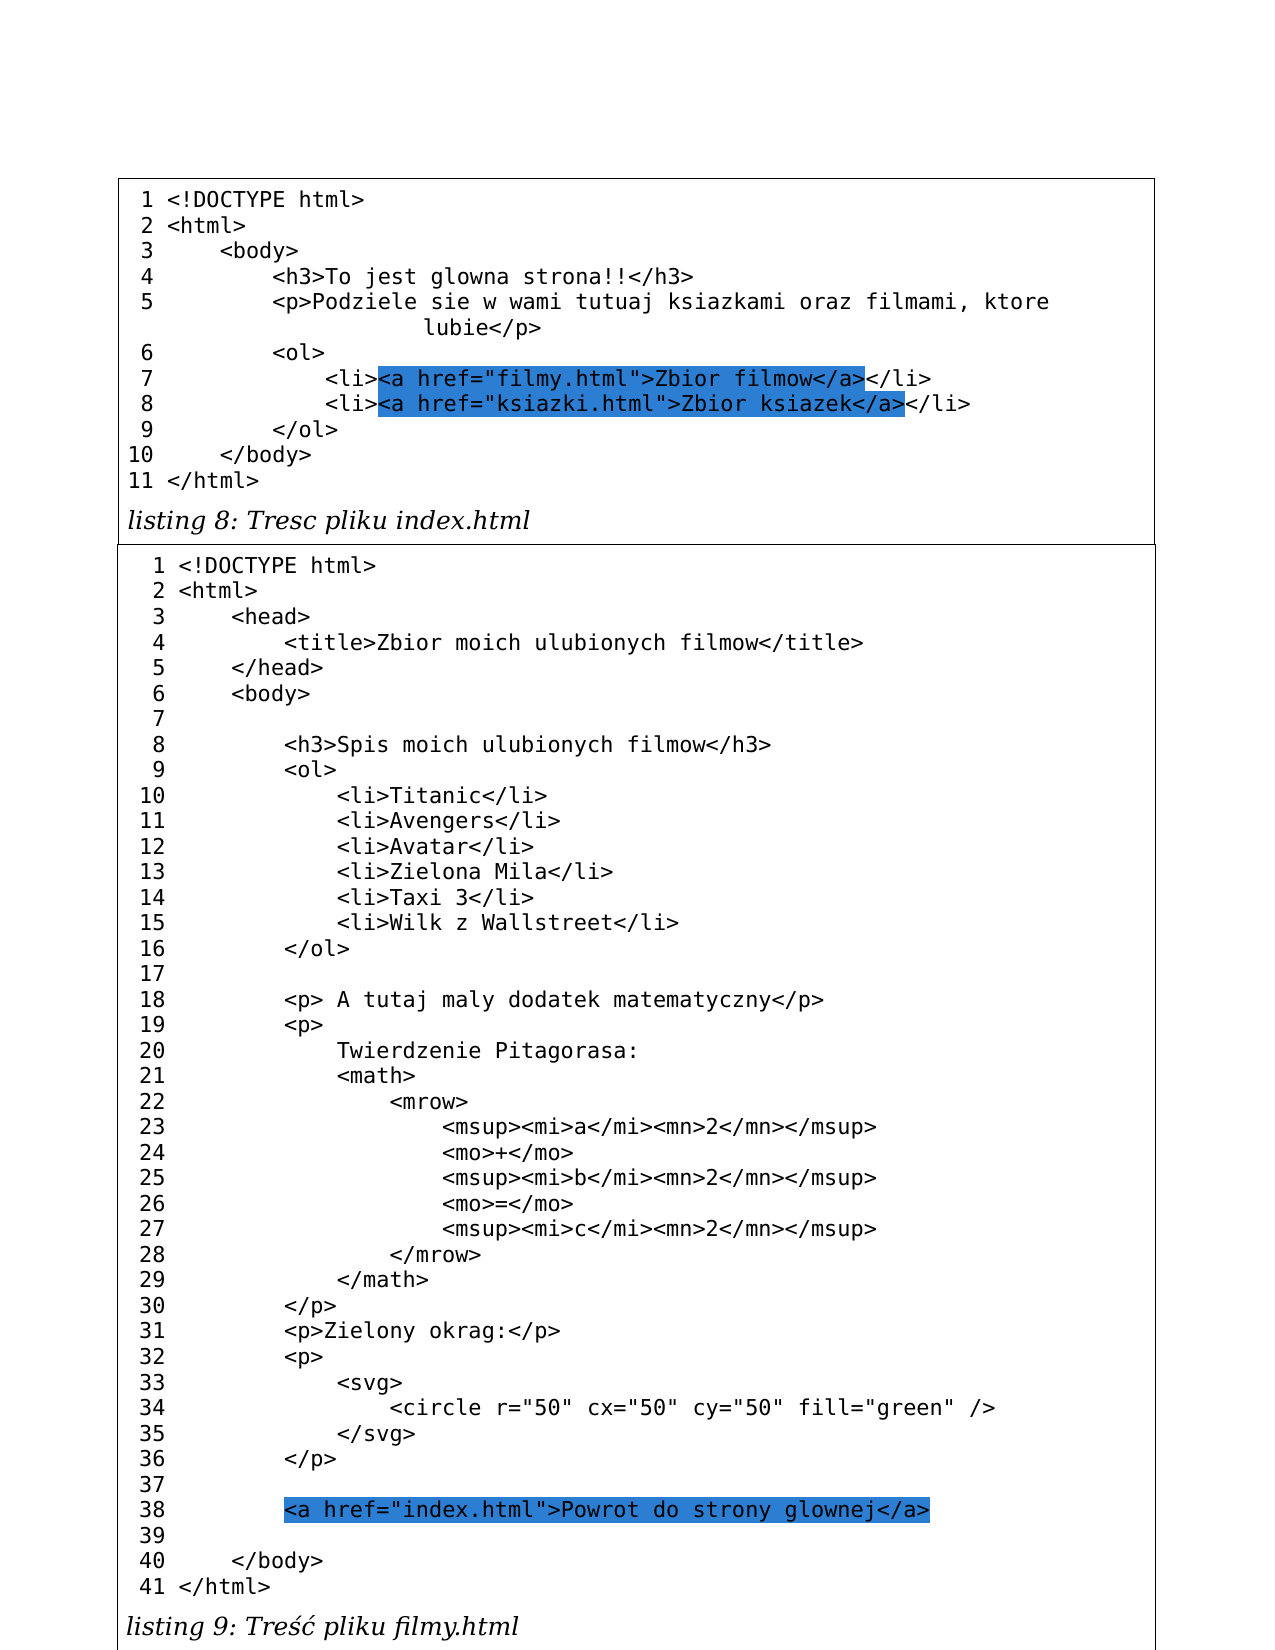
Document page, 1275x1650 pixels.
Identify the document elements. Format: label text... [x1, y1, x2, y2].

text 38 <a href="index.html">Powrot do strony glownej</a> [126, 1497, 1146, 1523]
text 33 <svg> [126, 1370, 1146, 1395]
text 30 </p> [126, 1293, 1146, 1319]
text 14 <li>Taxi 3</li> [126, 885, 1146, 910]
text 28 </mrow> [126, 1242, 1146, 1268]
text 2 <html> [127, 213, 1145, 238]
text 41 </html> [126, 1574, 1146, 1599]
text 1 <!DOCTYPE html> [127, 187, 1145, 213]
text 6 <body> [126, 681, 1146, 706]
text 2 <html> [126, 578, 1146, 604]
text 17 [126, 961, 1146, 987]
text 23 <msup><mi>a</mi><mn>2</mn></msup> [126, 1114, 1146, 1140]
text 3 <body> [127, 238, 1145, 264]
text 40 </body> [126, 1548, 1146, 1574]
text 8 <li><a href="ksiazki.html">Zbior ksiazek</a></li> [127, 391, 1145, 417]
text 13 <li>Zielona Mila</li> [126, 859, 1146, 885]
text listing 8: Tresc pliku index.html [127, 506, 1145, 535]
text 11 </html> [127, 468, 1145, 493]
text 37 [126, 1472, 1146, 1497]
text 9 <ol> [126, 757, 1146, 783]
text 36 </p> [126, 1446, 1146, 1472]
text 16 </ol> [126, 936, 1146, 961]
text 9 </ol> [127, 417, 1145, 442]
text 11 <li>Avengers</li> [126, 808, 1146, 834]
text 34 <circle r="50" cx="50" cy="50" fill="green" /> [126, 1395, 1146, 1421]
text 10 </body> [127, 442, 1145, 468]
text 18 <p> A tutaj maly dodatek matematyczny</p> [126, 987, 1146, 1012]
text 19 <p> [126, 1012, 1146, 1038]
text 1 <!DOCTYPE html> [126, 553, 1146, 578]
text 12 <li>Avatar</li> [126, 834, 1146, 859]
text 31 <p>Zielony okrag:</p> [126, 1319, 1146, 1344]
text 35 </svg> [126, 1421, 1146, 1446]
text 6 <ol> [127, 340, 1145, 366]
text 5 </head> [126, 655, 1146, 681]
text 32 <p> [126, 1344, 1146, 1370]
text 21 <math> [126, 1063, 1146, 1089]
text 20 Twierdzenie Pitagorasa: [126, 1038, 1146, 1063]
text 26 <mo>=</mo> [126, 1191, 1146, 1217]
text 3 <head> [126, 604, 1146, 629]
text 29 </math> [126, 1268, 1146, 1293]
text 5 <p>Podziele sie w wami tutuaj ksiazkami oraz filmami, ktore lubie</p> [127, 289, 1145, 340]
text 27 <msup><mi>c</mi><mn>2</mn></msup> [126, 1217, 1146, 1242]
text 22 <mrow> [126, 1089, 1146, 1114]
text 25 <msup><mi>b</mi><mn>2</mn></msup> [126, 1166, 1146, 1191]
text 7 [126, 706, 1146, 732]
text 7 <li><a href="filmy.html">Zbior filmow</a></li> [127, 366, 1145, 391]
text listing 9: Treść pliku filmy.html [126, 1612, 1146, 1641]
text 8 <h3>Spis moich ulubionych filmow</h3> [126, 732, 1146, 757]
text 10 <li>Titanic</li> [126, 783, 1146, 808]
text 4 <title>Zbior moich ulubionych filmow</title> [126, 629, 1146, 655]
text 15 <li>Wilk z Wallstreet</li> [126, 910, 1146, 936]
text 24 <mo>+</mo> [126, 1140, 1146, 1166]
text 39 [126, 1523, 1146, 1548]
text 4 <h3>To jest glowna strona!!</h3> [127, 264, 1145, 289]
